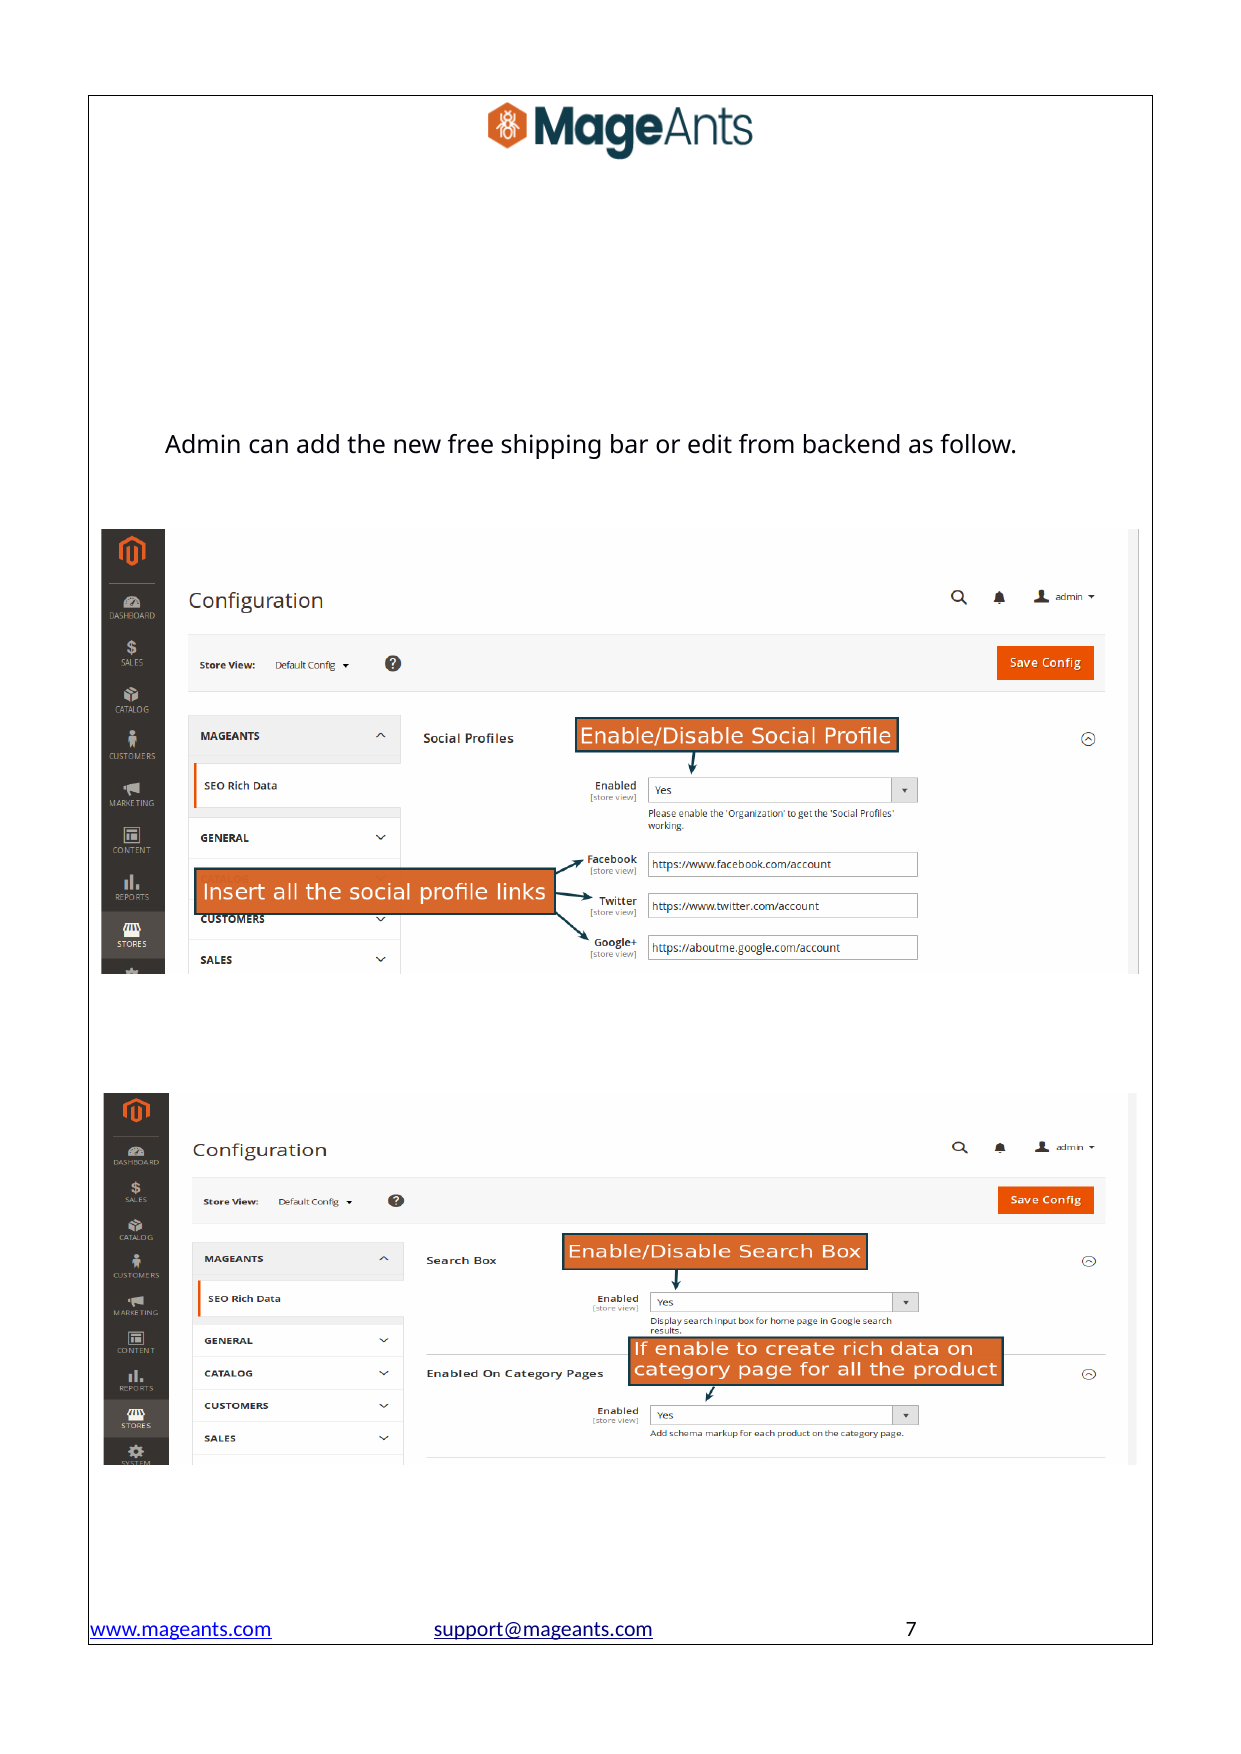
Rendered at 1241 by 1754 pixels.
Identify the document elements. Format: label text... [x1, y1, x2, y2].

text Admin can add the new free shipping bar or edit from backend as follow. [90, 427, 1150, 461]
picture [103, 1092, 1137, 1465]
picture [482, 100, 758, 162]
picture [101, 529, 1139, 974]
